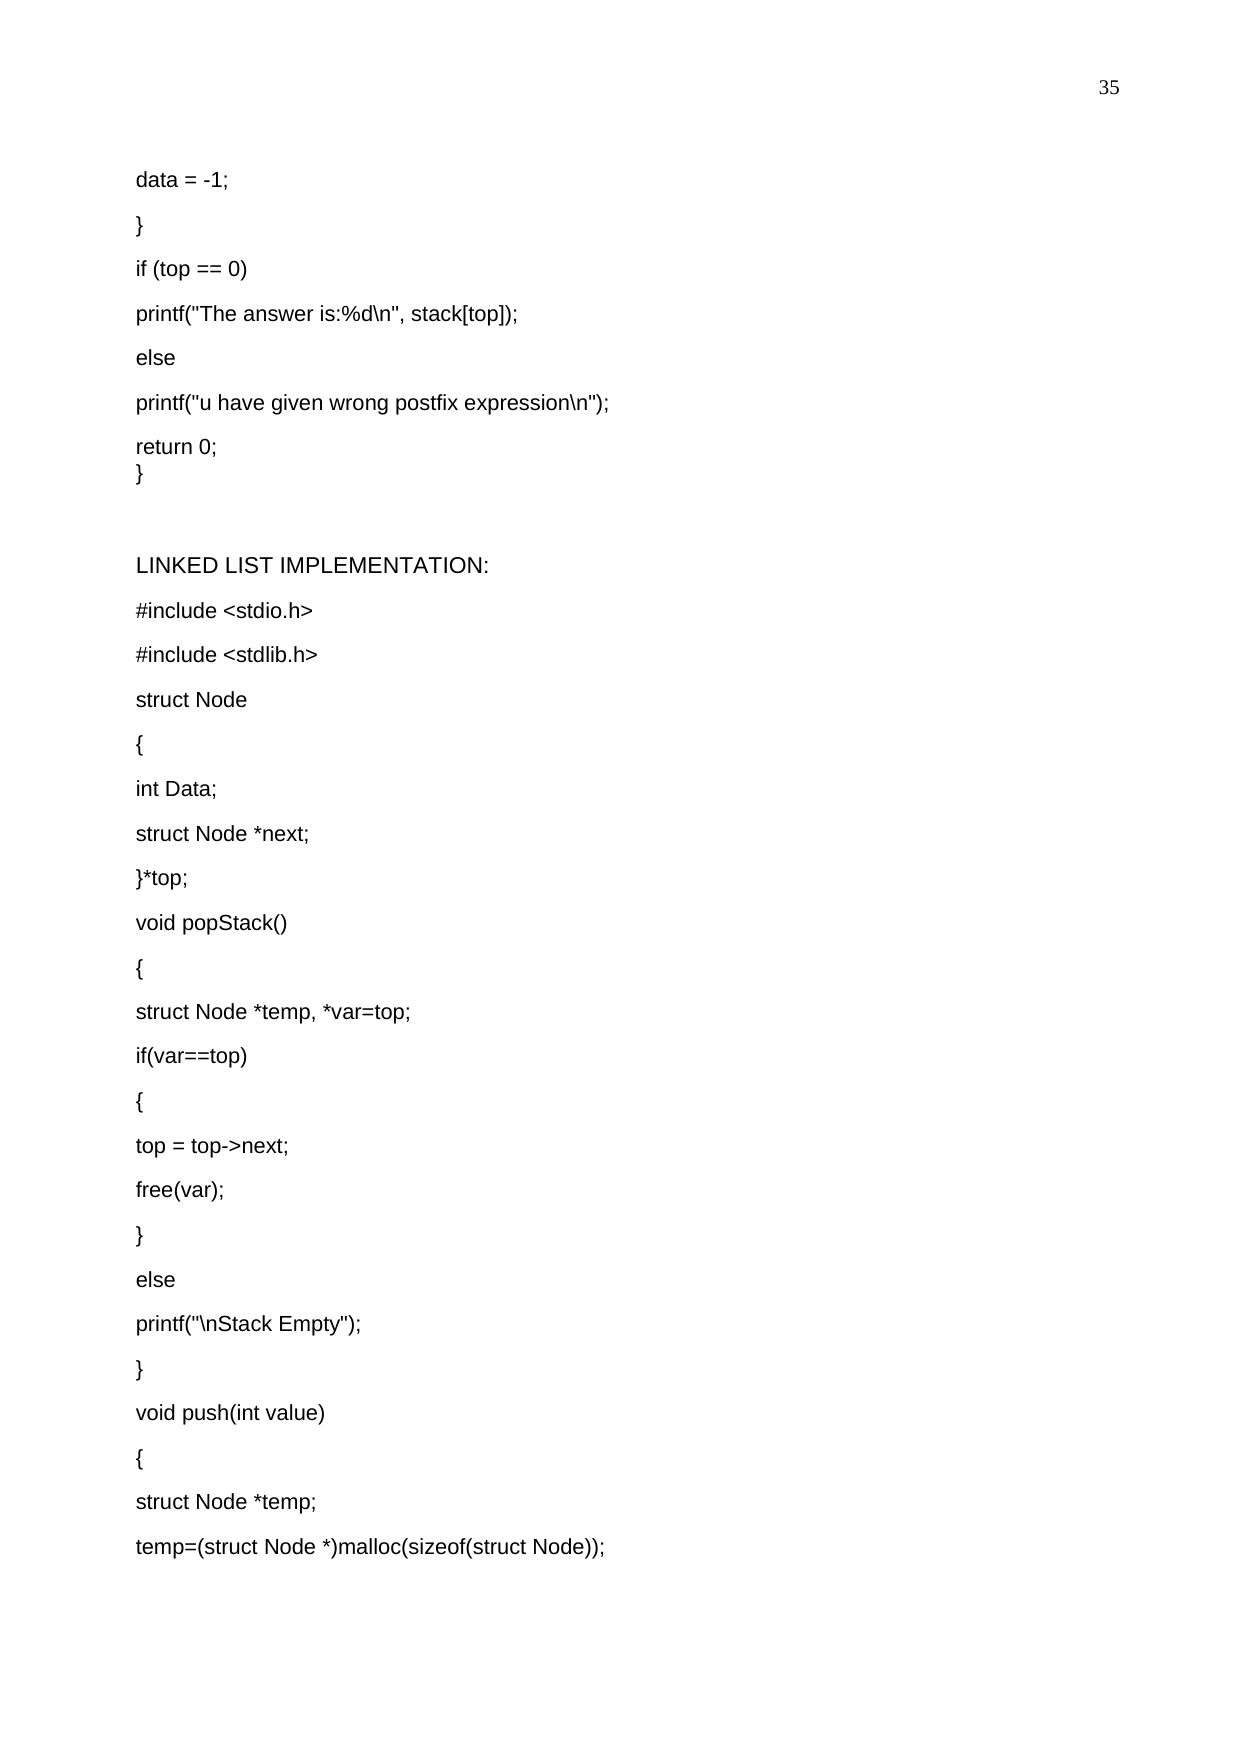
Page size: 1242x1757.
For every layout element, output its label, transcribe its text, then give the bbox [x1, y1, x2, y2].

text if(var==top) [136, 1043, 1150, 1069]
text } [136, 1222, 1150, 1247]
text { [136, 1445, 1150, 1470]
text void popStack() [136, 910, 1150, 935]
text LINKED LIST IMPLEMENTATION: [136, 552, 1150, 578]
text top = top->next; [136, 1133, 1150, 1158]
text struct Node [136, 687, 1150, 712]
text #include <stdio.h> [136, 598, 1150, 623]
text void push(int value) [136, 1400, 1150, 1425]
text } [136, 459, 1150, 485]
text data = -1; [136, 167, 1150, 192]
text if (top == 0) [136, 256, 1150, 281]
text printf("\nStack Empty"); [136, 1311, 1150, 1336]
text } [136, 212, 1150, 237]
text else [136, 345, 1150, 371]
text struct Node *temp, *var=top; [136, 999, 1150, 1024]
text int Data; [136, 776, 1150, 801]
text struct Node *temp; [136, 1489, 1150, 1514]
text else [136, 1266, 1150, 1292]
text return 0; [136, 434, 1150, 459]
text { [136, 1088, 1150, 1113]
text } [136, 1355, 1150, 1381]
text }*top; [136, 865, 1150, 890]
text printf("u have given wrong postfix expression\n"); [136, 390, 1150, 415]
text { [136, 954, 1150, 980]
text temp=(struct Node *)malloc(sizeof(struct Node)); [136, 1534, 1150, 1559]
text { [136, 731, 1150, 757]
text #include <stdlib.h> [136, 642, 1150, 668]
text struct Node *next; [136, 821, 1150, 846]
text free(var); [136, 1177, 1150, 1202]
text printf("The answer is:%d\n", stack[top]); [136, 301, 1150, 326]
